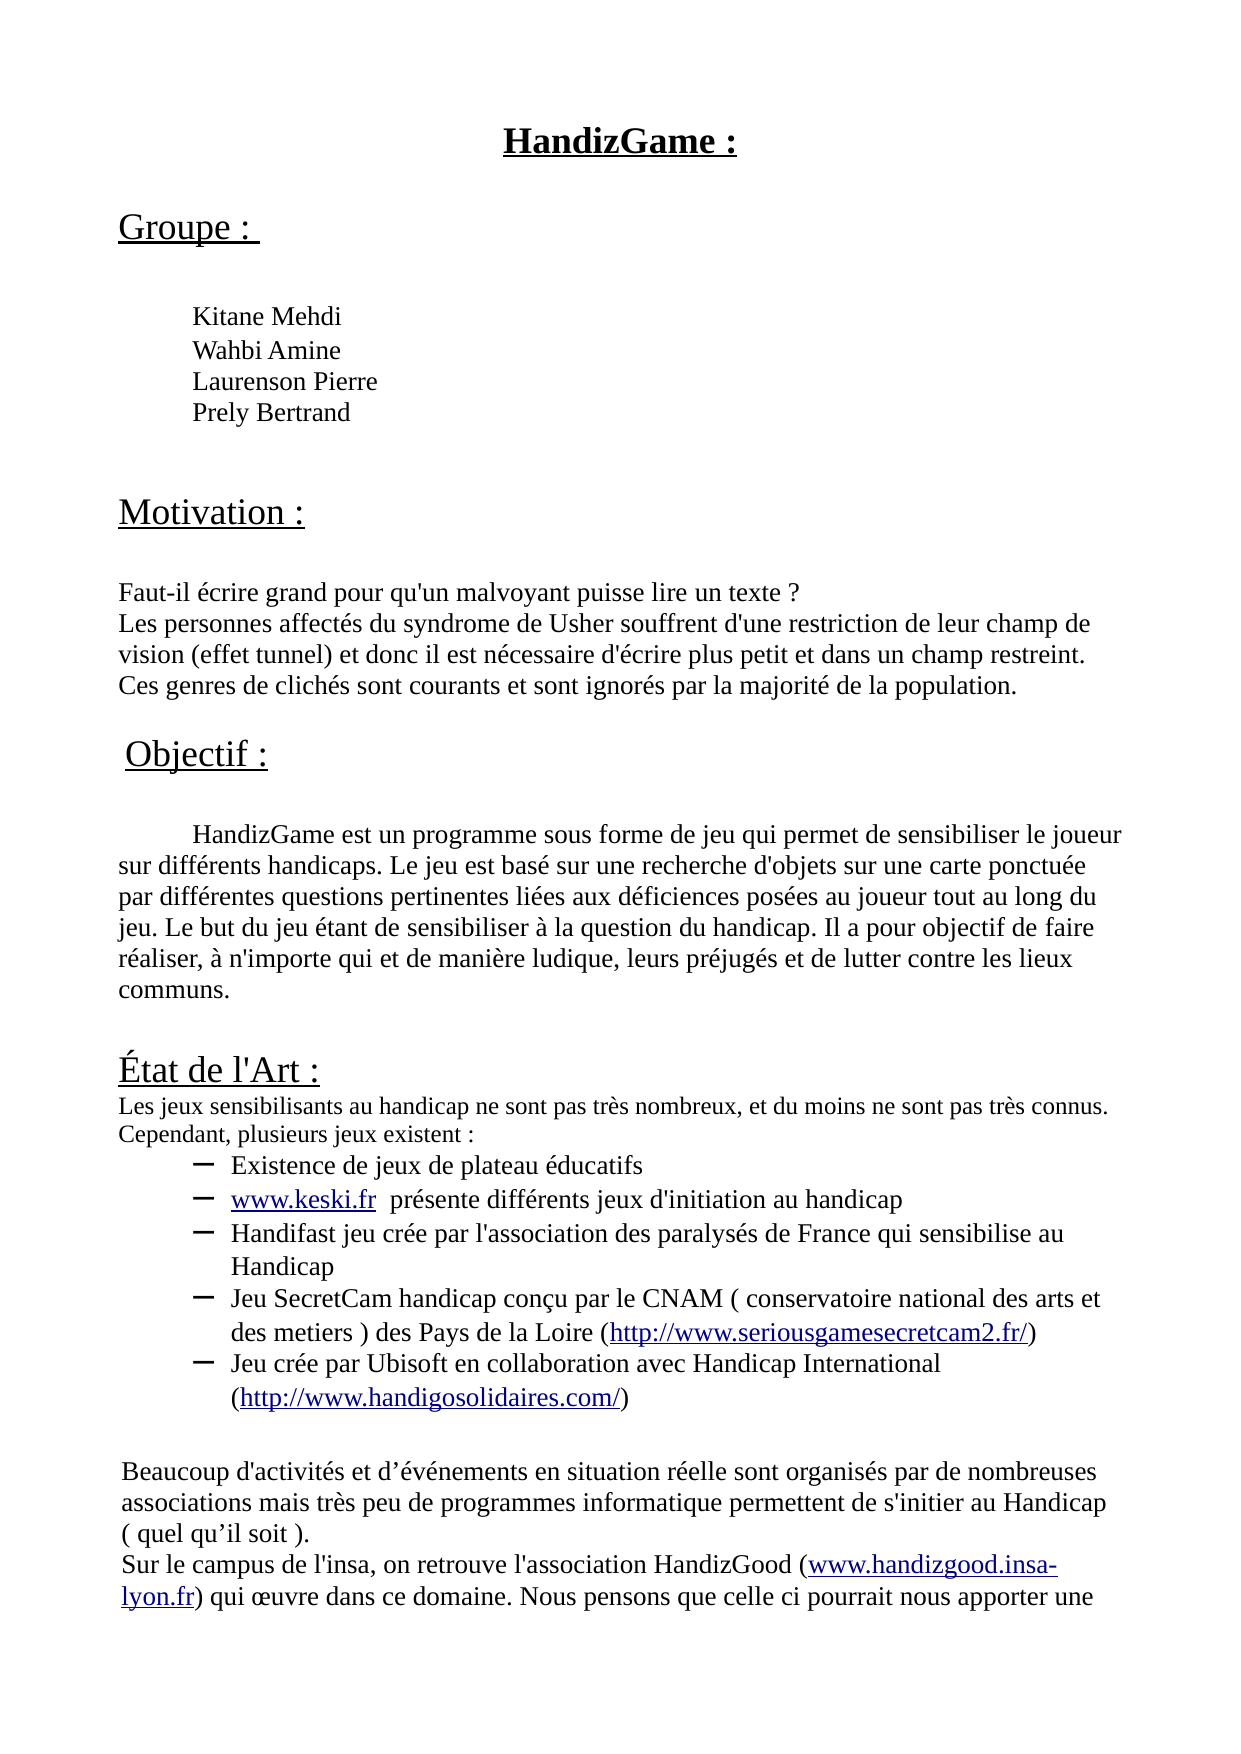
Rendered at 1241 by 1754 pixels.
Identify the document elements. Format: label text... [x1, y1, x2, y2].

text HandizGame est un programme sous forme de jeu qui permet de sensibiliser le joueur sur différents handicaps. Le jeu est basé sur une recherche d'objets sur une carte ponctuée par différentes questions pertinentes liées aux déficiences posées au joueur tout au long du jeu. Le but du jeu étant de sensibiliser à la question du handicap. Il a pour objectif de faire réaliser, à n'importe qui et de manière ludique, leurs préjugés et de lutter contre les lieux communs. [118, 818, 1122, 1004]
list Jeu crée par Ubisoft en collaboration avec Handicap International (http://www.handigosolidaires.com/) [193, 1347, 1122, 1412]
text Laurenson Pierre [118, 365, 1122, 396]
text Kitane Mehdi [118, 291, 1122, 334]
list www.keski.fr présente différents jeux d'initiation au handicap [193, 1182, 1122, 1216]
text Motivation : [118, 489, 1122, 533]
text Ces genres de clichés sont courants et sont ignorés par la majorité de la population. [118, 669, 1122, 700]
text Groupe : [118, 204, 1122, 247]
text Les personnes affectés du syndrome de Usher souffrent d'une restriction de leur champ de vision (effet tunnel) et donc il est nécessaire d'écrire plus petit et dans un champ restreint. [118, 607, 1122, 669]
text Les jeux sensibilisants au handicap ne sont pas très nombreux, et du moins ne sont pas très connus. Cependant, plusieurs jeux existent : [118, 1091, 1122, 1148]
text État de l'Art : [118, 1048, 1122, 1091]
text Wahbi Amine [118, 334, 1122, 365]
text Prely Bertrand [118, 396, 1122, 427]
list Jeu SecretCam handicap conçu par le CNAM ( conservatoire national des arts et des metiers ) des Pays de la Loire (http://www.seriousgamesecretcam2.fr/) [193, 1282, 1122, 1347]
text Objectif : [118, 731, 1122, 774]
list Sur le campus de l'insa, on retrouve l'association HandizGood (www.handizgood.insa-lyon.fr) qui œuvre dans ce domaine. Nous pensons que celle ci pourrait nous apporter une [84, 1549, 1122, 1611]
text HandizGame : [118, 118, 1122, 161]
list Handifast jeu crée par l'association des paralysés de France qui sensibilise au Handicap [193, 1216, 1122, 1282]
list Existence de jeux de plateau éducatifs [193, 1148, 1122, 1182]
text Faut-il écrire grand pour qu'un malvoyant puisse lire un texte ? [118, 576, 1122, 607]
list Beaucoup d'activités et d’événements en situation réelle sont organisés par de nombreuses associations mais très peu de programmes informatique permettent de s'initier au Handicap ( quel qu’il soit ). [84, 1455, 1122, 1549]
